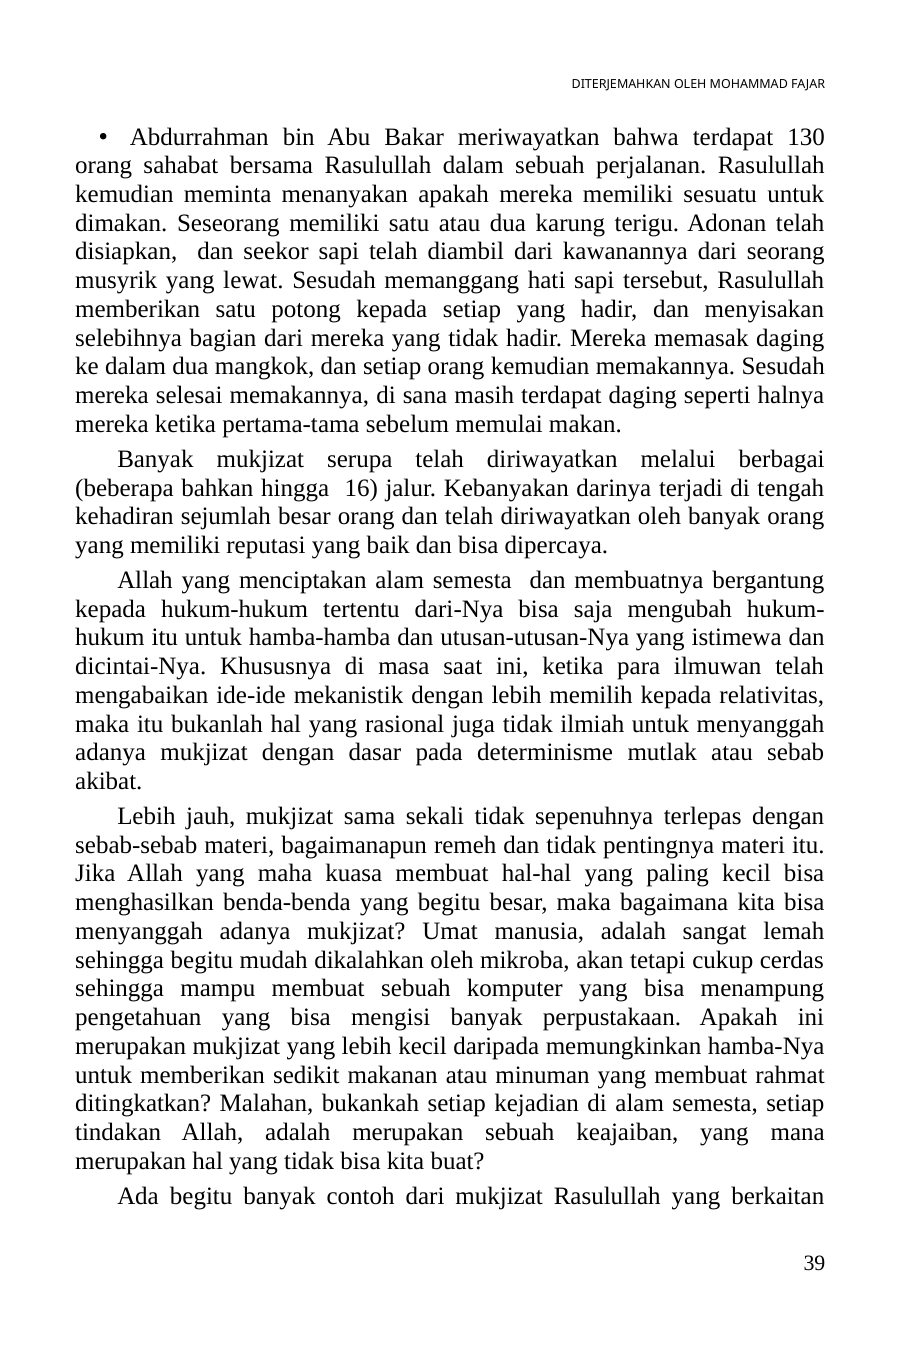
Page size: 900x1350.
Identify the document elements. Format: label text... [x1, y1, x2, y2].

text Ada begitu banyak contoh dari mukjizat Rasulullah yang berkaitan [75, 1181, 825, 1209]
text Banyak mukjizat serupa telah diriwayatkan melalui berbagai (beberapa bahkan hingga 16) jalur. Kebanyakan darinya terjadi di tengah kehadiran sejumlah besar orang dan telah diriwayatkan oleh banyak orang yang memiliki reputasi yang baik dan bisa dipercaya. [75, 444, 825, 559]
list Abdurrahman bin Abu Bakar meriwayatkan bahwa terdapat 130 orang sahabat bersama Rasulullah dalam sebuah perjalanan. Rasulullah kemudian meminta menanyakan apakah mereka memiliki sesuatu untuk dimakan. Seseorang memiliki satu atau dua karung terigu. Adonan telah disiapkan, dan seekor sapi telah diambil dari kawanannya dari seorang musyrik yang lewat. Sesudah memanggang hati sapi tersebut, Rasulullah memberikan satu potong kepada setiap yang hadir, dan menyisakan selebihnya bagian dari mereka yang tidak hadir. Mereka memasak daging ke dalam dua mangkok, dan setiap orang kemudian memakannya. Sesudah mereka selesai memakannya, di sana masih terdapat daging seperti halnya mereka ketika pertama-tama sebelum memulai makan. [75, 122, 825, 438]
text Allah yang menciptakan alam semesta dan membuatnya bergantung kepada hukum-hukum tertentu dari-Nya bisa saja mengubah hukum-hukum itu untuk hamba-hamba dan utusan-utusan-Nya yang istimewa dan dicintai-Nya. Khususnya di masa saat ini, ketika para ilmuwan telah mengabaikan ide-ide mekanistik dengan lebih memilih kepada relativitas, maka itu bukanlah hal yang rasional juga tidak ilmiah untuk menyanggah adanya mukjizat dengan dasar pada determinisme mutlak atau sebab akibat. [75, 565, 825, 795]
text Lebih jauh, mukjizat sama sekali tidak sepenuhnya terlepas dengan sebab-sebab materi, bagaimanapun remeh dan tidak pentingnya materi itu. Jika Allah yang maha kuasa membuat hal-hal yang paling kecil bisa menghasilkan benda-benda yang begitu besar, maka bagaimana kita bisa menyanggah adanya mukjizat? Umat manusia, adalah sangat lemah sehingga begitu mudah dikalahkan oleh mikroba, akan tetapi cukup cerdas sehingga mampu membuat sebuah komputer yang bisa menampung pengetahuan yang bisa mengisi banyak perpustakaan. Apakah ini merupakan mukjizat yang lebih kecil daripada memungkinkan hamba-Nya untuk memberikan sedikit makanan atau minuman yang membuat rahmat ditingkatkan? Malahan, bukankah setiap kejadian di alam semesta, setiap tindakan Allah, adalah merupakan sebuah keajaiban, yang mana merupakan hal yang tidak bisa kita buat? [75, 801, 825, 1175]
